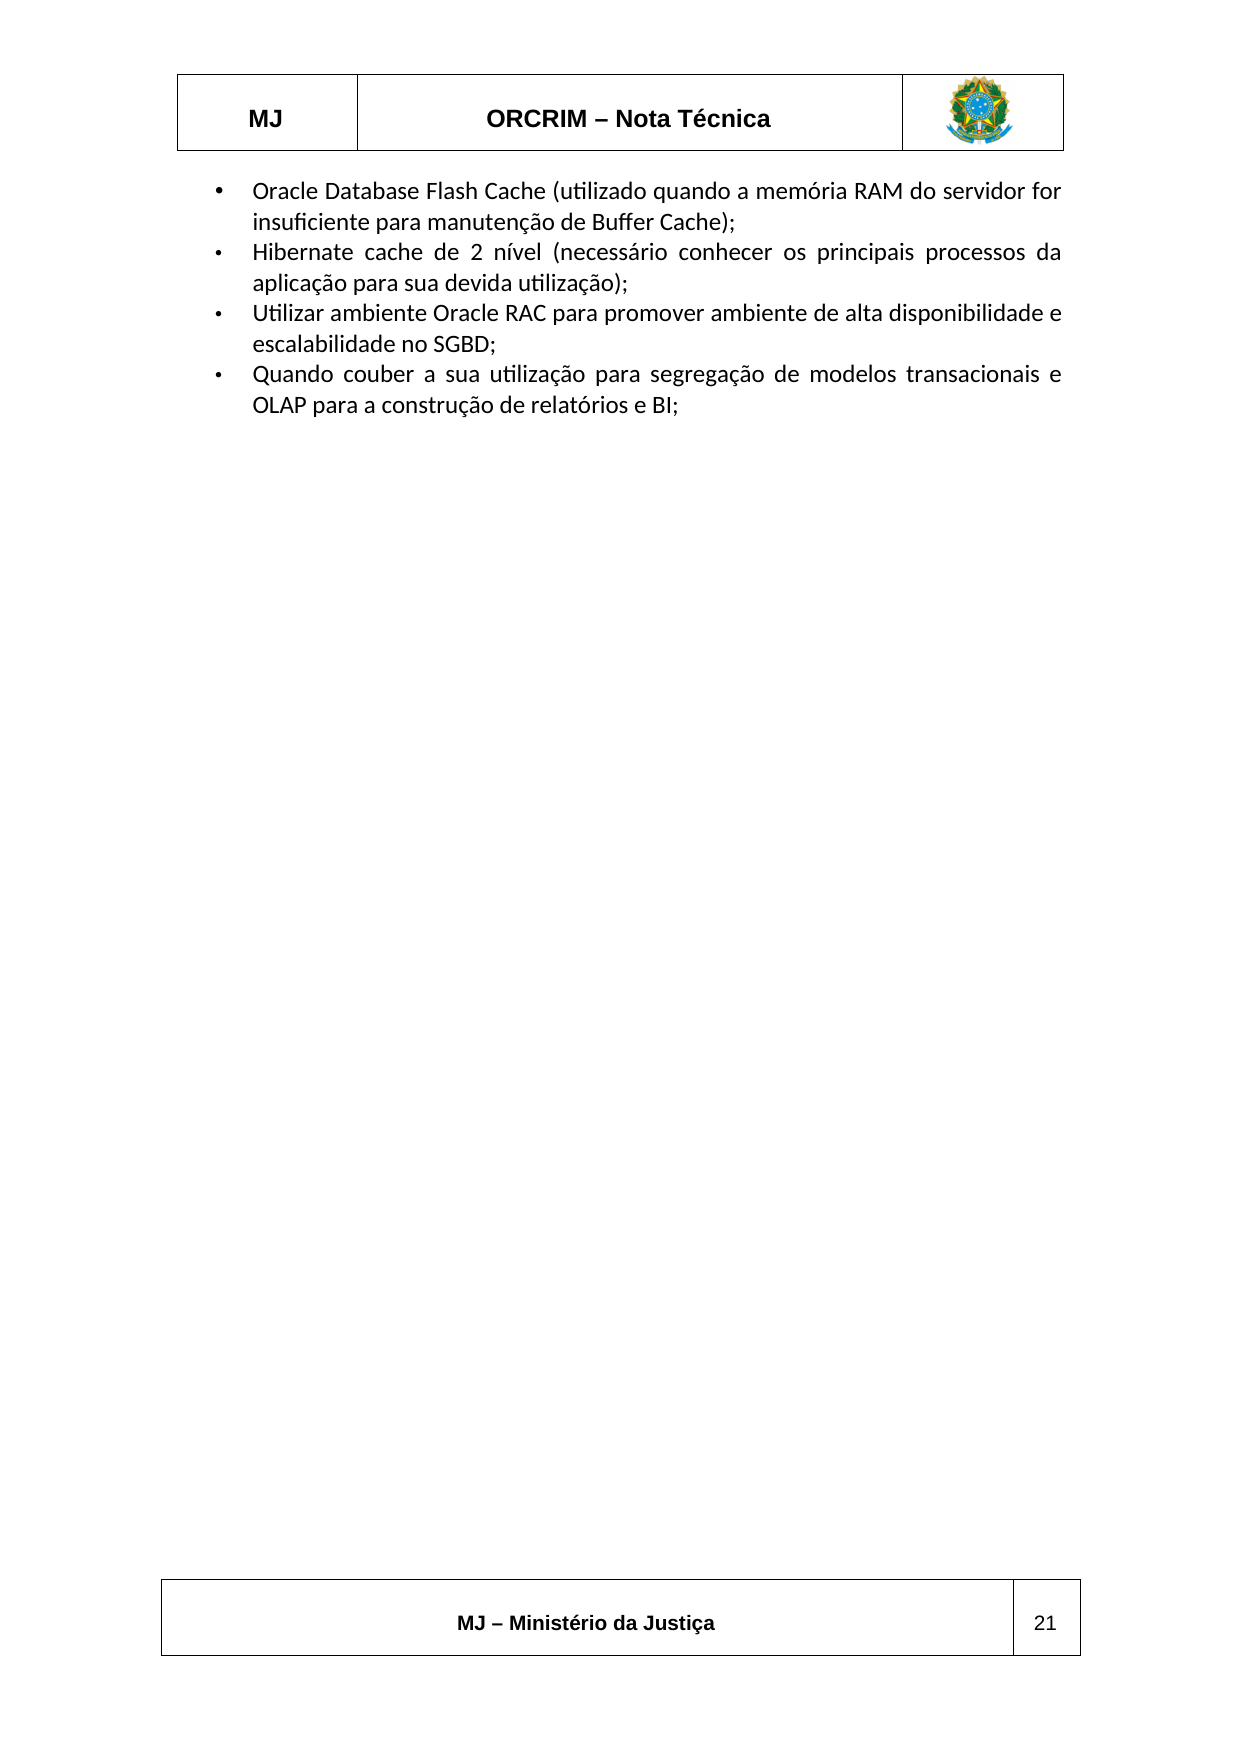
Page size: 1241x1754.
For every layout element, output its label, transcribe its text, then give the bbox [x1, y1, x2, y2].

list Quando couber a sua utilização para segregação de modelos transacionais e OLAP para a construção de relatórios e BI; [679, 389, 1063, 419]
list Utilizar ambiente Oracle RAC para promover ambiente de alta disponibilidade e escalabilidade no SGBD; [496, 328, 1063, 358]
list Utilizar ambiente Oracle RAC para promover ambiente de alta disponibilidade e escalabilidade no SGBD; [215, 297, 252, 358]
picture [944, 75, 1020, 149]
list Oracle Database Flash Cache (utilizado quando a memória RAM do servidor for insuficiente para manutenção de Buffer Cache); [736, 206, 1063, 236]
list Hibernate cache de 2 nível (necessário conhecer os principais processos da aplicação para sua devida utilização); [628, 267, 1063, 297]
